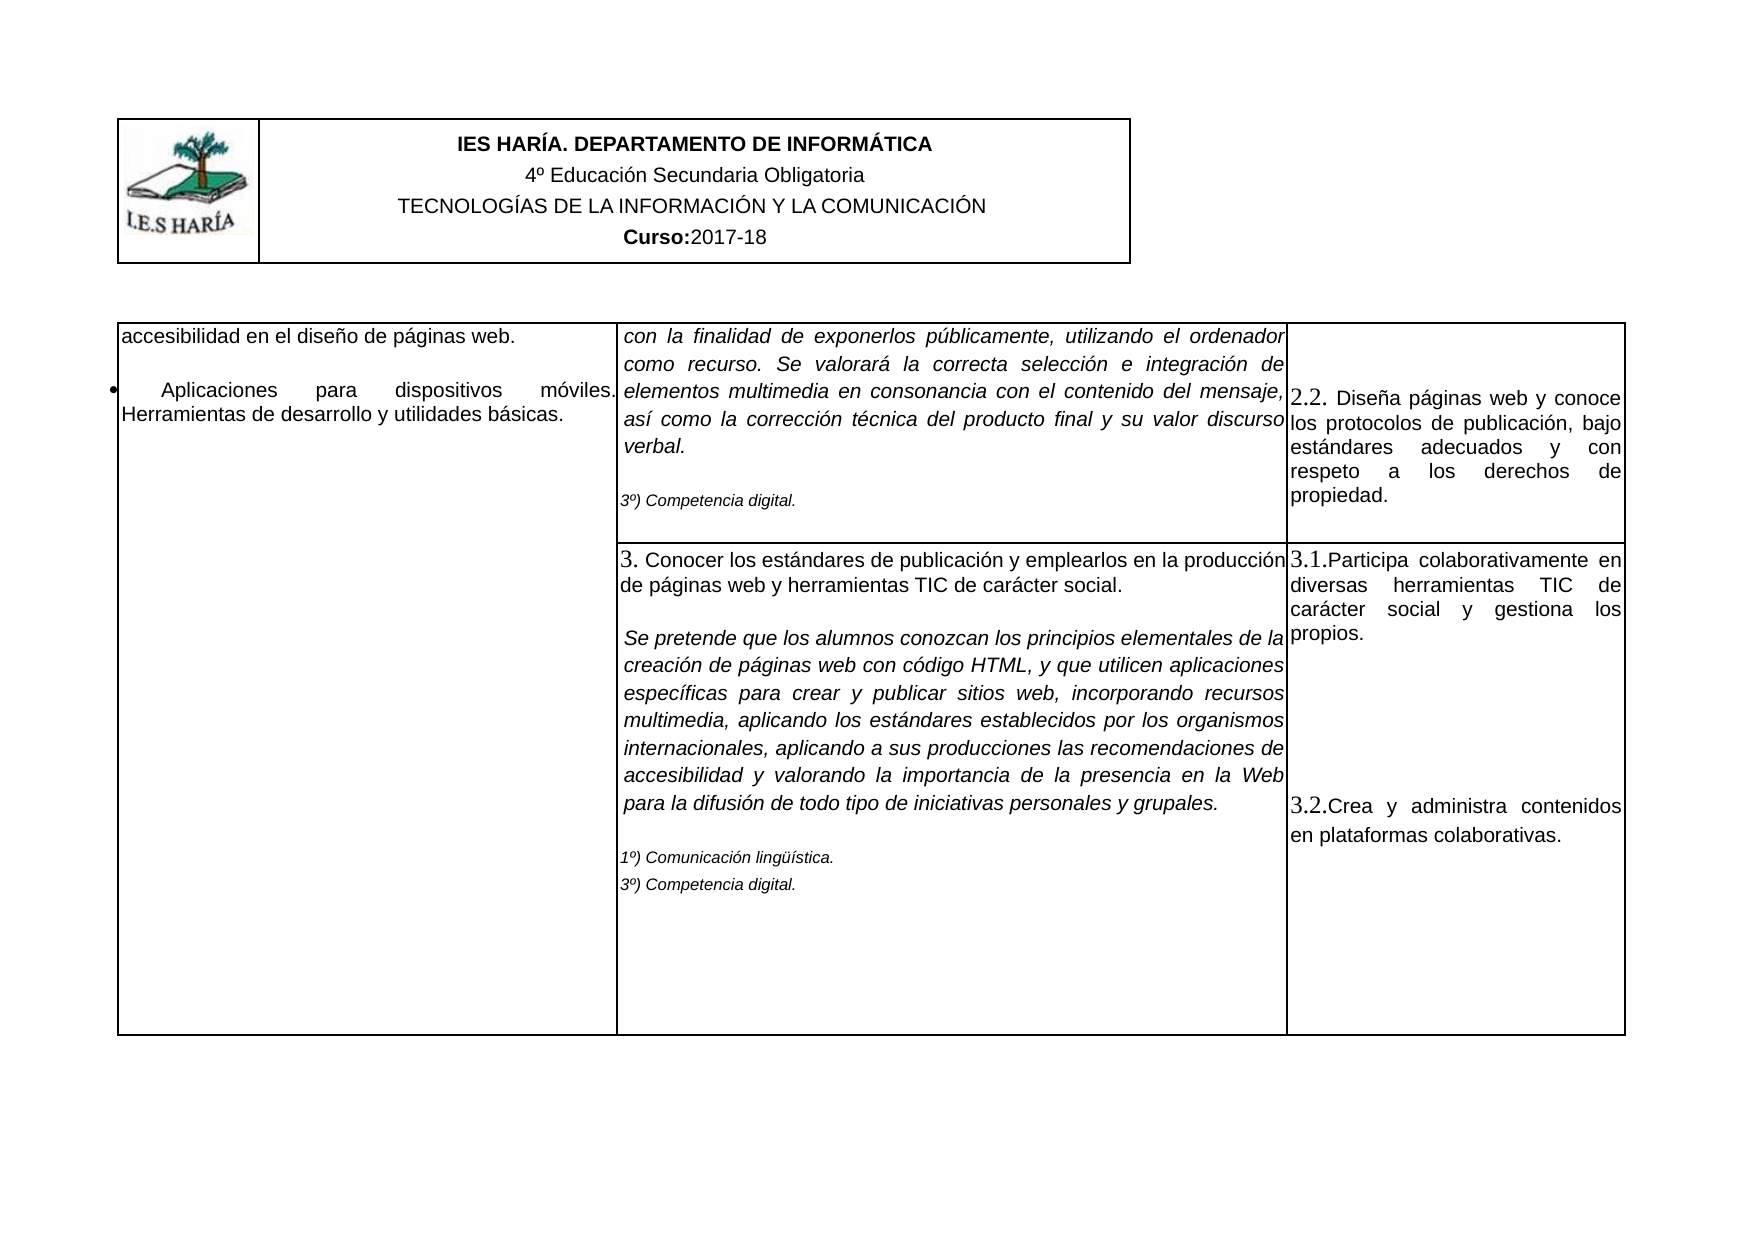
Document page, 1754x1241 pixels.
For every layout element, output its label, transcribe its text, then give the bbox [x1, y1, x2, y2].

table_cell [1629, 322, 1636, 542]
table_cell 2.2. Diseña páginas web y conoce los protocolos de publicación, bajo estándares adecuados y con respeto a los derechos de propiedad. [1288, 324, 1624, 542]
table_cell [1629, 542, 1636, 1034]
table_cell 3.1.Participa colaborativamente en diversas herramientas TIC de carácter social y gestiona los propios. 3.2.Crea y administra contenidos en plataformas colaborativas. [1288, 544, 1624, 1034]
table_cell · Integración y organización de elementos textuales, numéricos, sonoros y gráficos en estructuras hipertextuales. ·Software para compartir información. Plataformas de trabajo colaborativo en la nube. ·Creación de páginas web. Introducción al lenguaje HTML y editores de páginas web. ·Diseño y elaboración de espacios web para la publicación de contenidos con elementos textuales, gráficos y multimedia en la web (blogs, wikis, …) ·Protocolos de publicación y estándares de accesibilidad en el diseño de páginas web. · Aplicaciones para dispositivos móviles. Herramientas de desarrollo y utilidades básicas. [119, 324, 616, 1034]
table_cell 3. Conocer los estándares de publicación y emplearlos en la producción de páginas web y herramientas TIC de carácter social. Se pretende que los alumnos conozcan los principios elementales de la creación de páginas web con código HTML, y que utilicen aplicaciones específicas para crear y publicar sitios web, incorporando recursos multimedia, aplicando los estándares establecidos por los organismos internacionales, aplicando a sus producciones las recomendaciones de accesibilidad y valorando la importancia de la presencia en la Web para la difusión de todo tipo de iniciativas personales y grupales. 1º) Comunicación lingüística. 3º) Competencia digital. [618, 544, 1286, 1034]
picture [123, 126, 254, 235]
table_cell con la finalidad de exponerlos públicamente, utilizando el ordenador como recurso. Se valorará la correcta selección e integración de elementos multimedia en consonancia con el contenido del mensaje, así como la corrección técnica del producto final y su valor discurso verbal. 3º) Competencia digital. [618, 324, 1286, 542]
